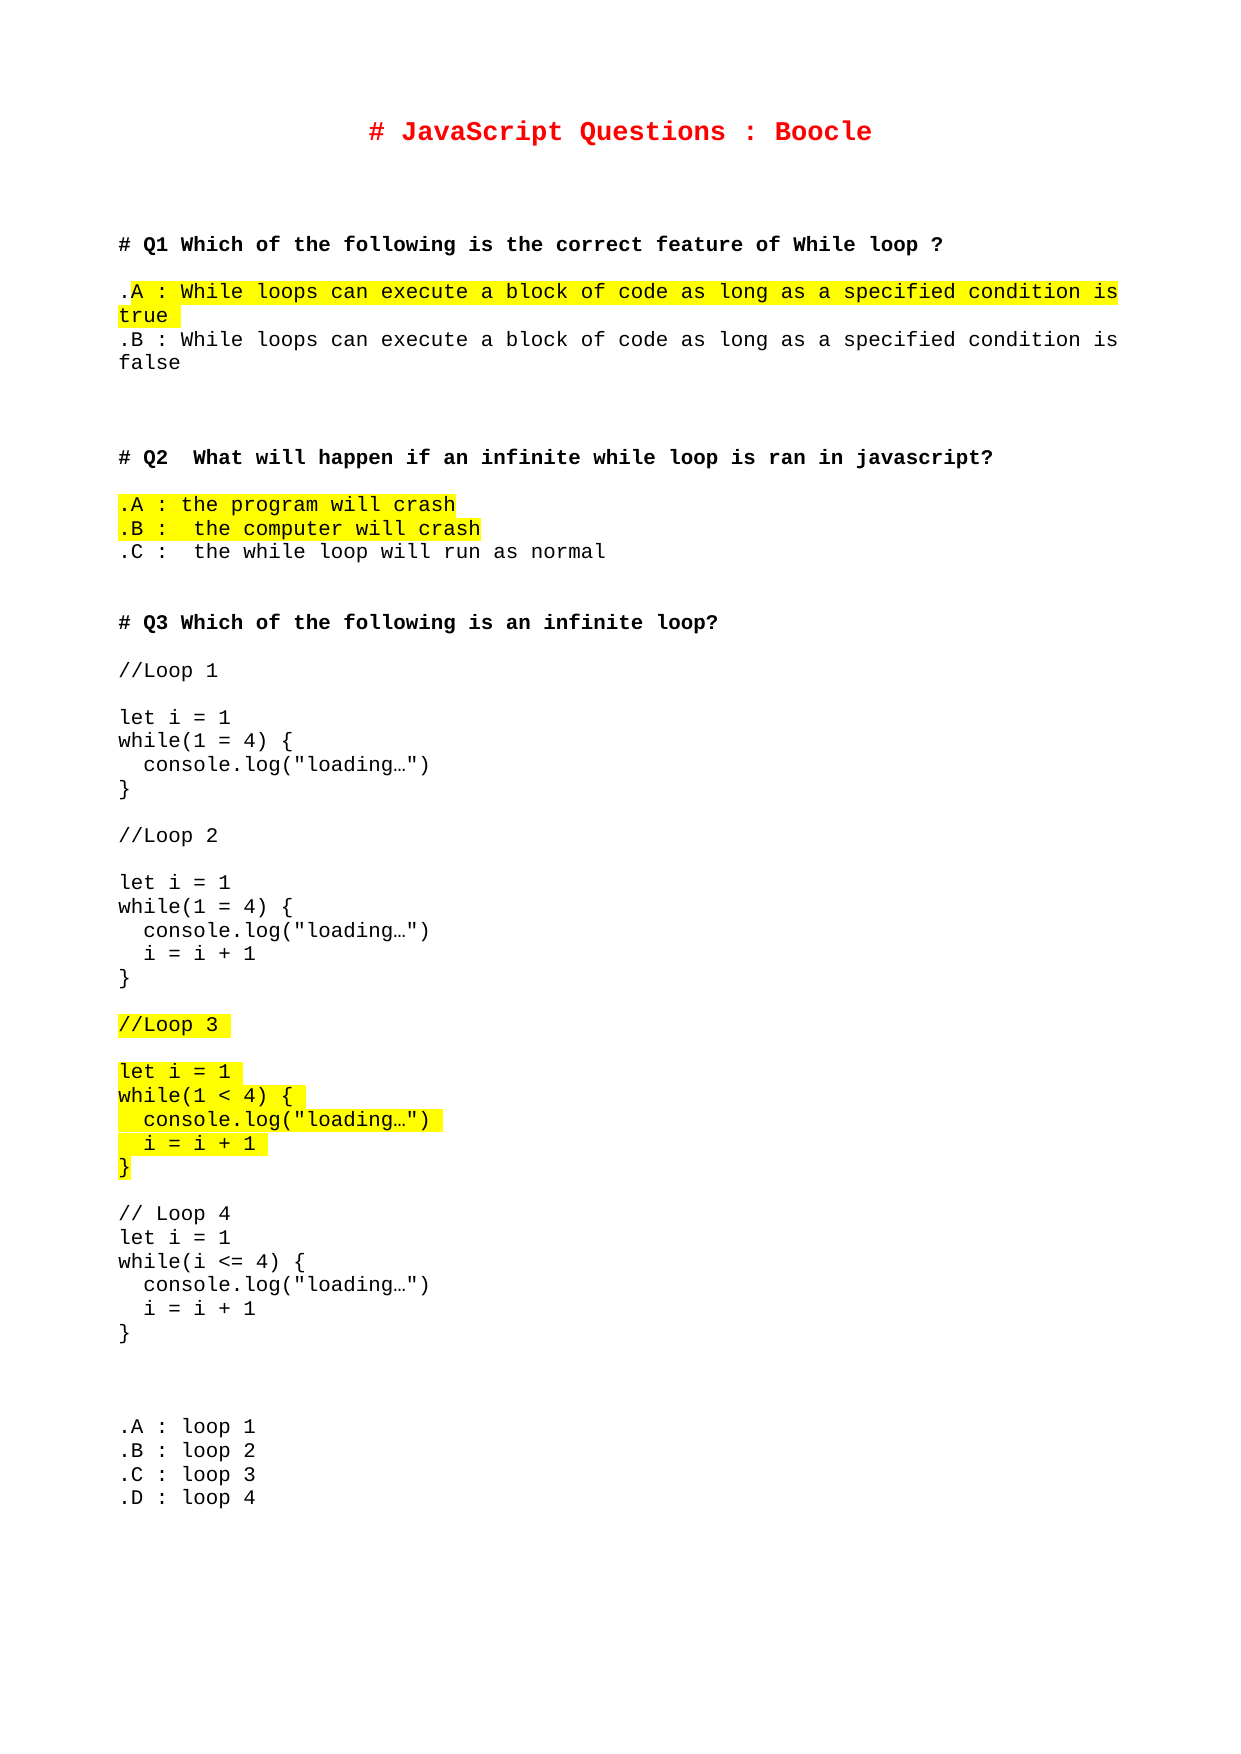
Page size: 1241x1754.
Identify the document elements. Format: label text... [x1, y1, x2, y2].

text .A : the program will crash [118, 494, 1122, 518]
text } [118, 778, 1122, 801]
text //Loop 1 [118, 659, 1122, 683]
text while(1 = 4) { [118, 896, 1122, 920]
text i = i + 1 [118, 1132, 1122, 1156]
text } [118, 1156, 1122, 1180]
text # Q1 Which of the following is the correct feature of While loop ? [118, 234, 1122, 258]
text # Q2 What will happen if an infinite while loop is ran in javascript? [118, 447, 1122, 470]
text # Q3 Which of the following is an infinite loop? [118, 612, 1122, 636]
text while(i <= 4) { [118, 1251, 1122, 1274]
text # JavaScript Questions : Boocle [118, 118, 1122, 149]
text .B : the computer will crash [118, 518, 1122, 541]
text .D : loop 4 [118, 1487, 1122, 1511]
text i = i + 1 [118, 943, 1122, 967]
text let i = 1 [118, 1062, 1122, 1085]
text i = i + 1 [118, 1298, 1122, 1322]
text while(1 = 4) { [118, 731, 1122, 754]
text console.log("loading…") [118, 920, 1122, 943]
text while(1 < 4) { [118, 1085, 1122, 1109]
text console.log("loading…") [118, 1274, 1122, 1298]
text .B : While loops can execute a block of code as long as a specified condition is false [118, 328, 1122, 376]
text // Loop 4 [118, 1203, 1122, 1227]
text //Loop 3 [118, 1014, 1122, 1038]
text let i = 1 [118, 707, 1122, 731]
text .C : the while loop will run as normal [118, 541, 1122, 565]
text let i = 1 [118, 872, 1122, 896]
text //Loop 2 [118, 825, 1122, 849]
text } [118, 1322, 1122, 1345]
text } [118, 967, 1122, 991]
text .B : loop 2 [118, 1440, 1122, 1463]
text console.log("loading…") [118, 754, 1122, 778]
text let i = 1 [118, 1227, 1122, 1251]
text console.log("loading…") [118, 1109, 1122, 1132]
text .A : loop 1 [118, 1416, 1122, 1440]
text .A : While loops can execute a block of code as long as a specified condition is true [118, 281, 1122, 328]
text .C : loop 3 [118, 1463, 1122, 1487]
